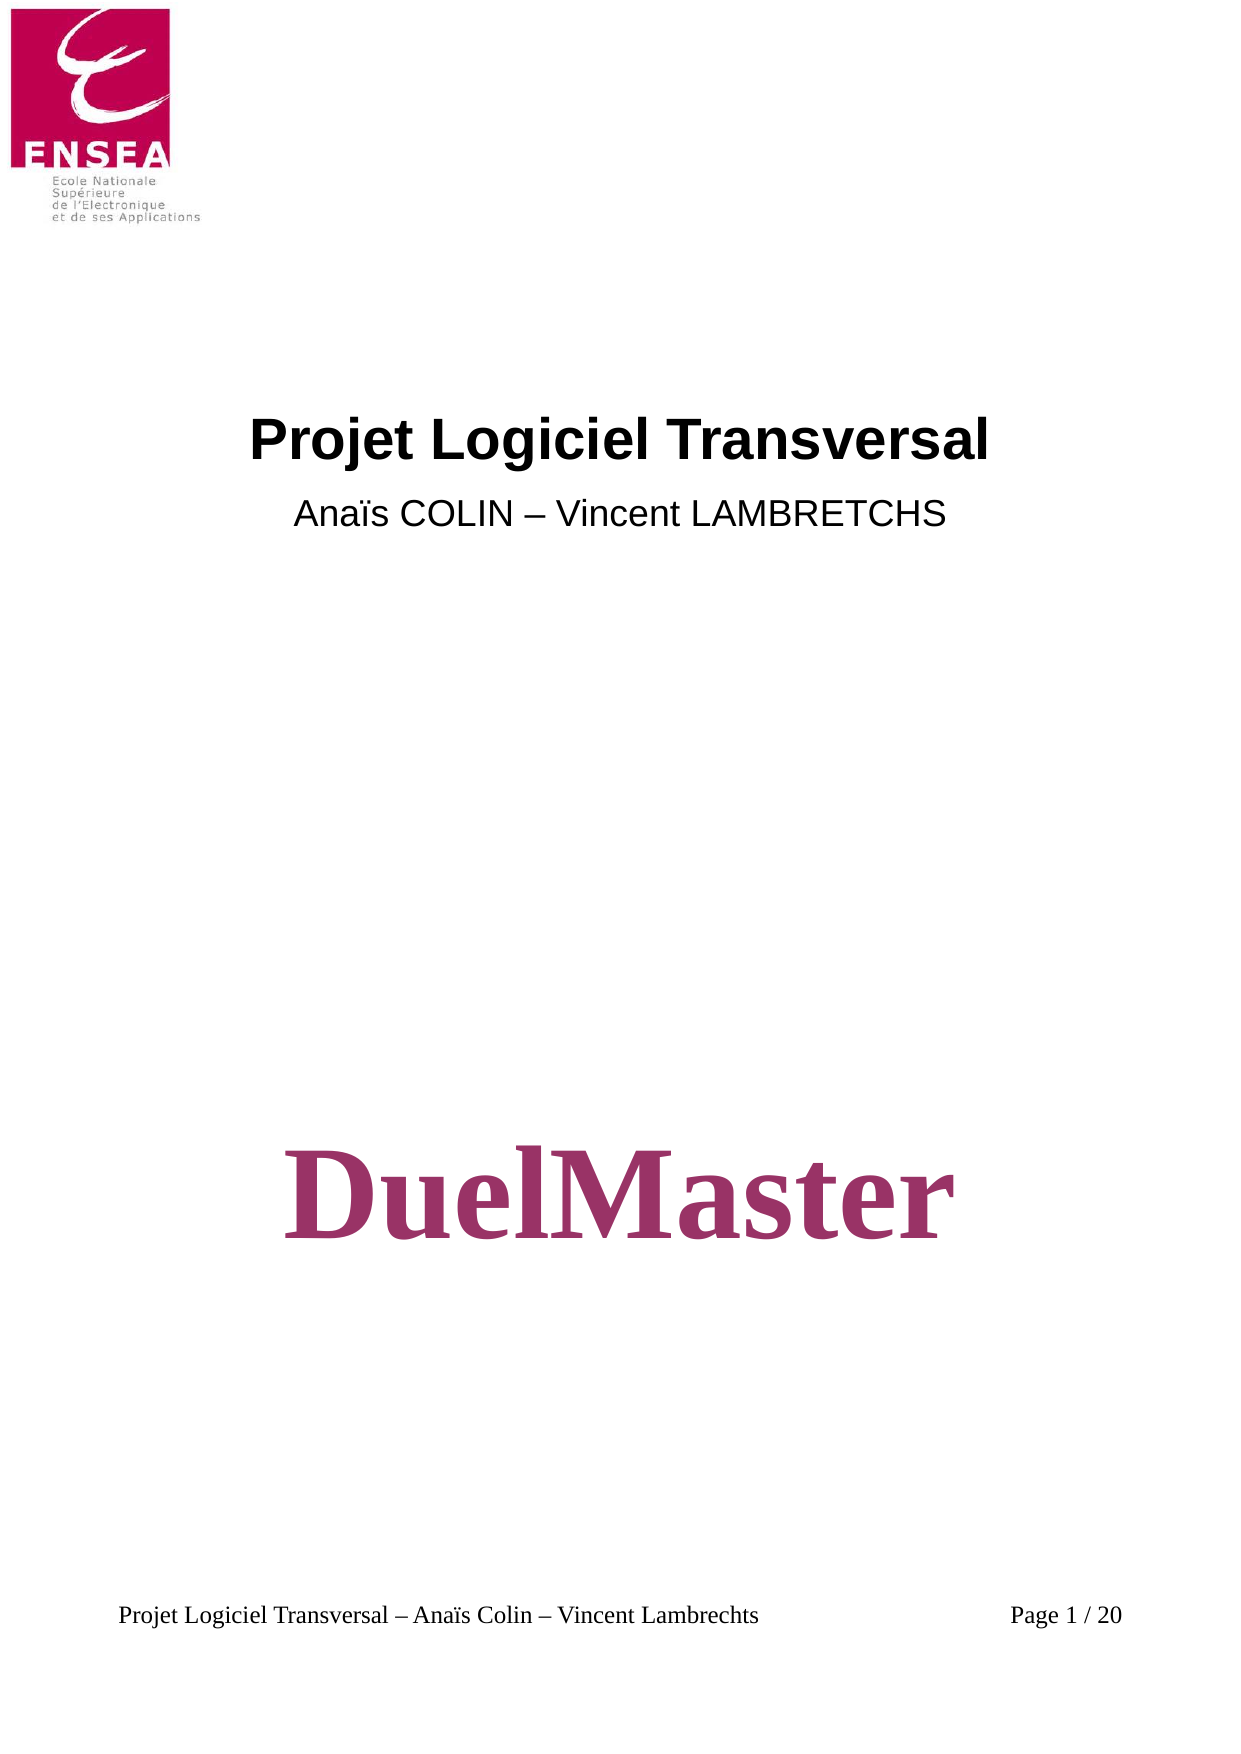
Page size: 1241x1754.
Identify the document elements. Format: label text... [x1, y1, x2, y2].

text Anaïs COLIN – Vincent LAMBRETCHS [118, 491, 1122, 534]
text DuelMaster [118, 1114, 1122, 1268]
text Projet Logiciel Transversal [118, 405, 1122, 472]
